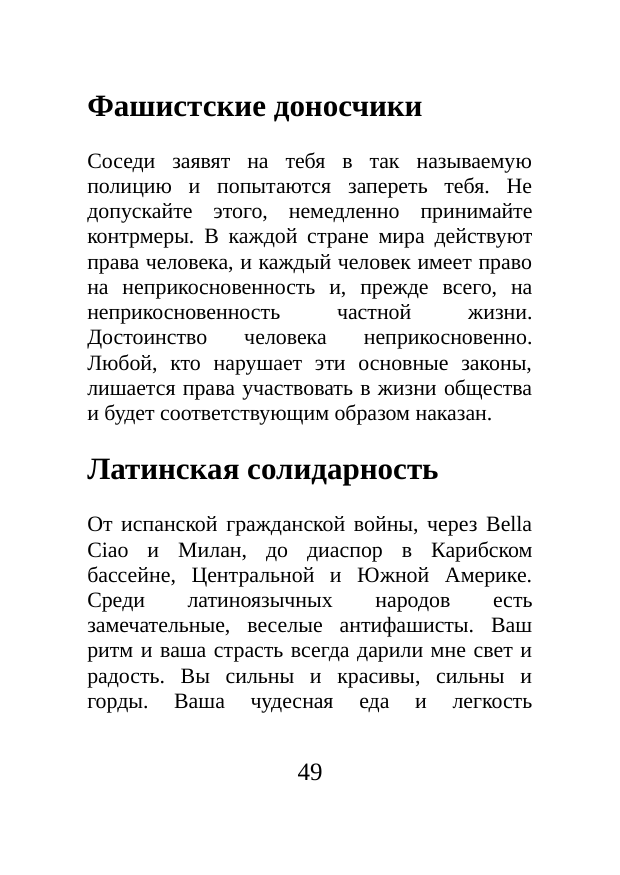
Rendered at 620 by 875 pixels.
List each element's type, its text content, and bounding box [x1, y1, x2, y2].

text Латинская солидарность [87, 450, 532, 486]
text Соседи заявят на тебя в так называемую полицию и попытаются запереть тебя. Не допускайте этого, немедленно принимайте контрмеры. В каждой стране мира действуют права человека, и каждый человек имеет право на неприкосновенность и, прежде всего, на неприкосновенность частной жизни. Достоинство человека неприкосновенно. Любой, кто нарушает эти основные законы, лишается права участвовать в жизни общества и будет соответствующим образом наказан. [87, 148, 532, 425]
text Фашистские доносчики [87, 87, 532, 123]
text От испанской гражданской войны, через Bella Ciao и Милан, до диаспор в Карибском бассейне, Центральной и Южной Америке. Среди латиноязычных народов есть замечательные, веселые антифашисты. Ваш ритм и ваша страсть всегда дарили мне свет и радость. Вы сильны и красивы, сильны и горды. Ваша чудесная еда и легкость [87, 511, 532, 713]
